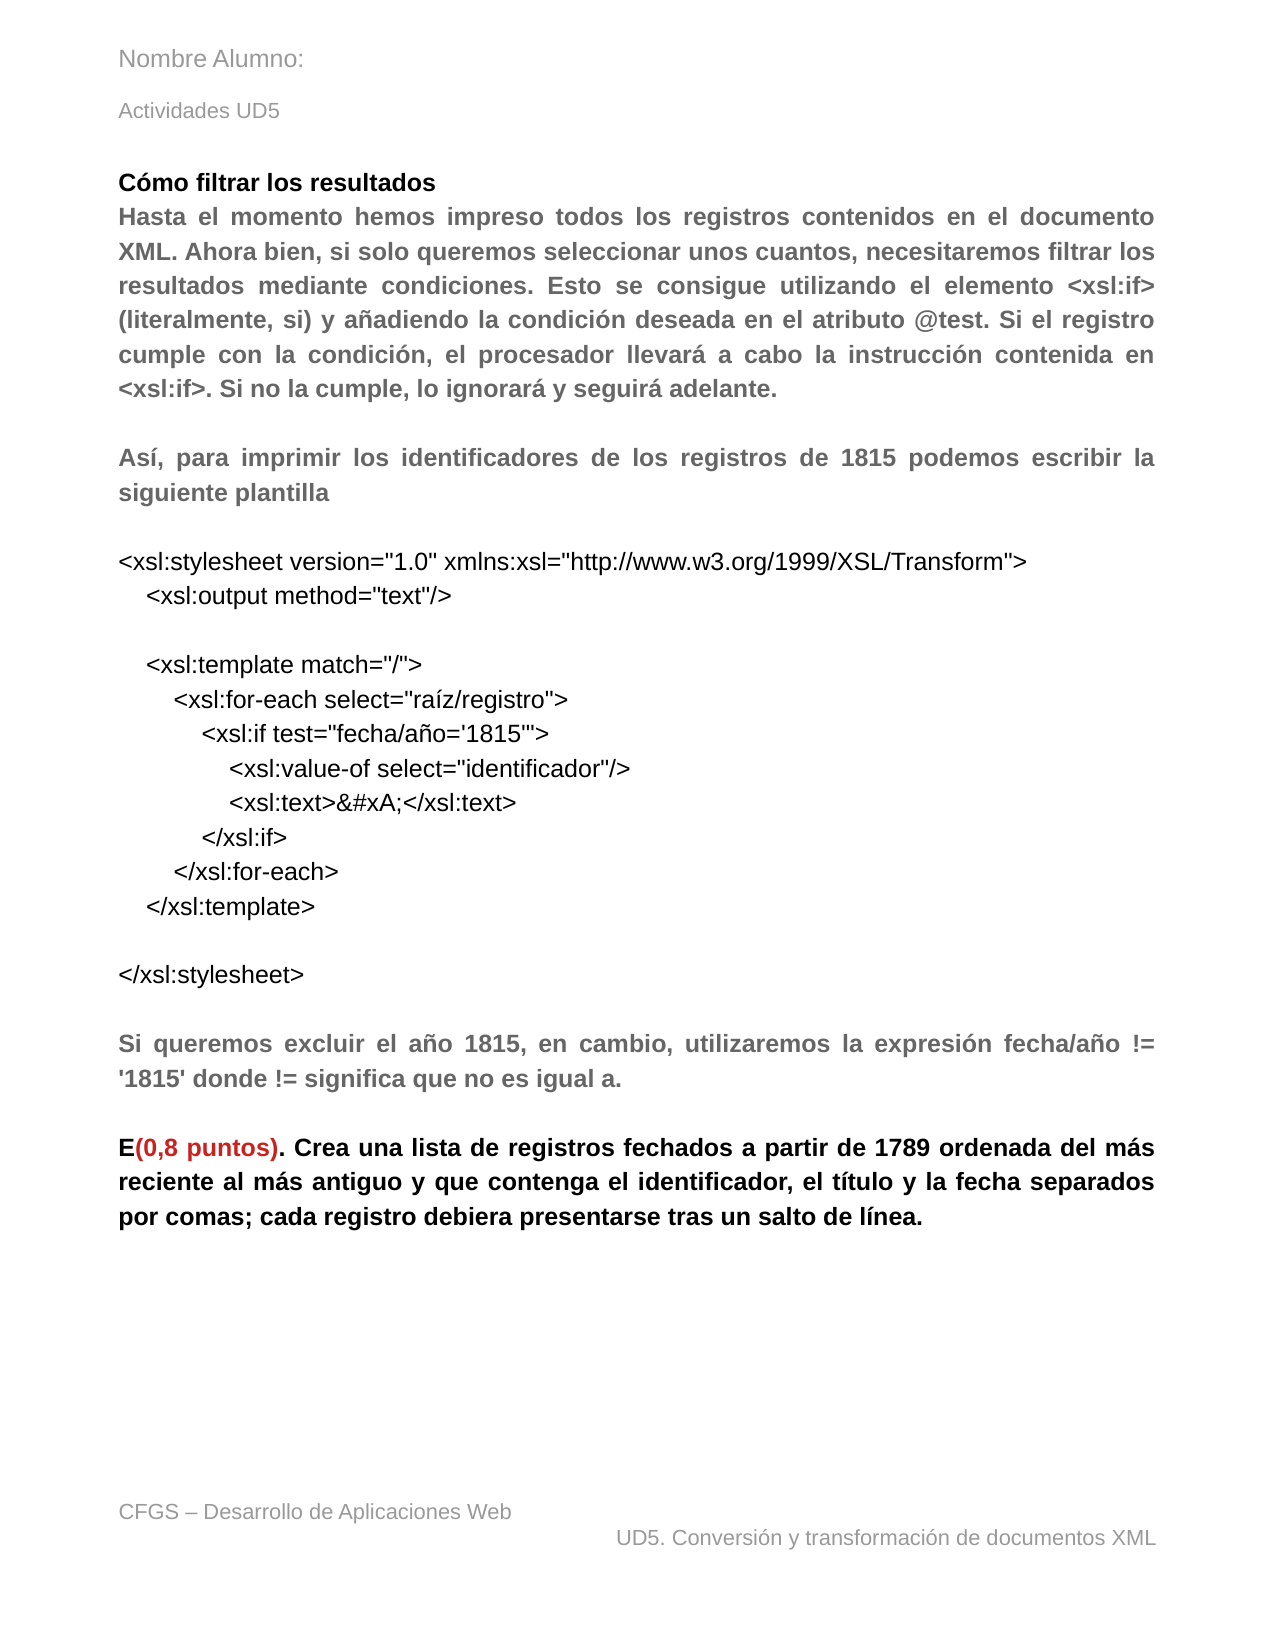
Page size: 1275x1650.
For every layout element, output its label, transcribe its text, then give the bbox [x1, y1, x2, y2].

subtitle <xsl:stylesheet version="1.0" xmlns:xsl="http://www.w3.org/1999/XSL/Transform"> [118, 547, 1157, 576]
subtitle <xsl:if test="fecha/año='1815'"> [118, 719, 1157, 748]
subtitle Así, para imprimir los identificadores de los registros de 1815 podemos escribir la siguiente plantilla [118, 443, 1157, 507]
subtitle Si queremos excluir el año 1815, en cambio, utilizaremos la expresión fecha/año != '1815' donde != significa que no es igual a. [118, 1029, 1157, 1093]
subtitle </xsl:for-each> [118, 857, 1157, 886]
subtitle <xsl:output method="text"/> [118, 581, 1157, 610]
subtitle Hasta el momento hemos impreso todos los registros contenidos en el documento XML. Ahora bien, si solo queremos seleccionar unos cuantos, necesitaremos filtrar los resultados mediante condiciones. Esto se consigue utilizando el elemento <xsl:if> (literalmente, si) y añadiendo la condición deseada en el atributo @test. Si el registro cumple con la condición, el procesador llevará a cabo la instrucción contenida en <xsl:if>. Si no la cumple, lo ignorará y seguirá adelante. [118, 202, 1157, 403]
subtitle <xsl:for-each select="raíz/registro"> [118, 685, 1157, 713]
subtitle </xsl:stylesheet> [118, 961, 1157, 989]
subtitle </xsl:template> [118, 892, 1157, 920]
subtitle Cómo filtrar los resultados [118, 167, 1157, 196]
subtitle <xsl:template match="/"> [118, 650, 1157, 679]
subtitle <xsl:value-of select="identificador"/> [118, 754, 1157, 782]
subtitle E(0,8 puntos). Crea una lista de registros fechados a partir de 1789 ordenada del más reciente al más antiguo y que contenga el identificador, el título y la fecha separados por comas; cada registro debiera presentarse tras un salto de línea. [118, 1133, 1157, 1231]
subtitle <xsl:text>&#xA;</xsl:text> [118, 788, 1157, 817]
subtitle </xsl:if> [118, 823, 1157, 851]
